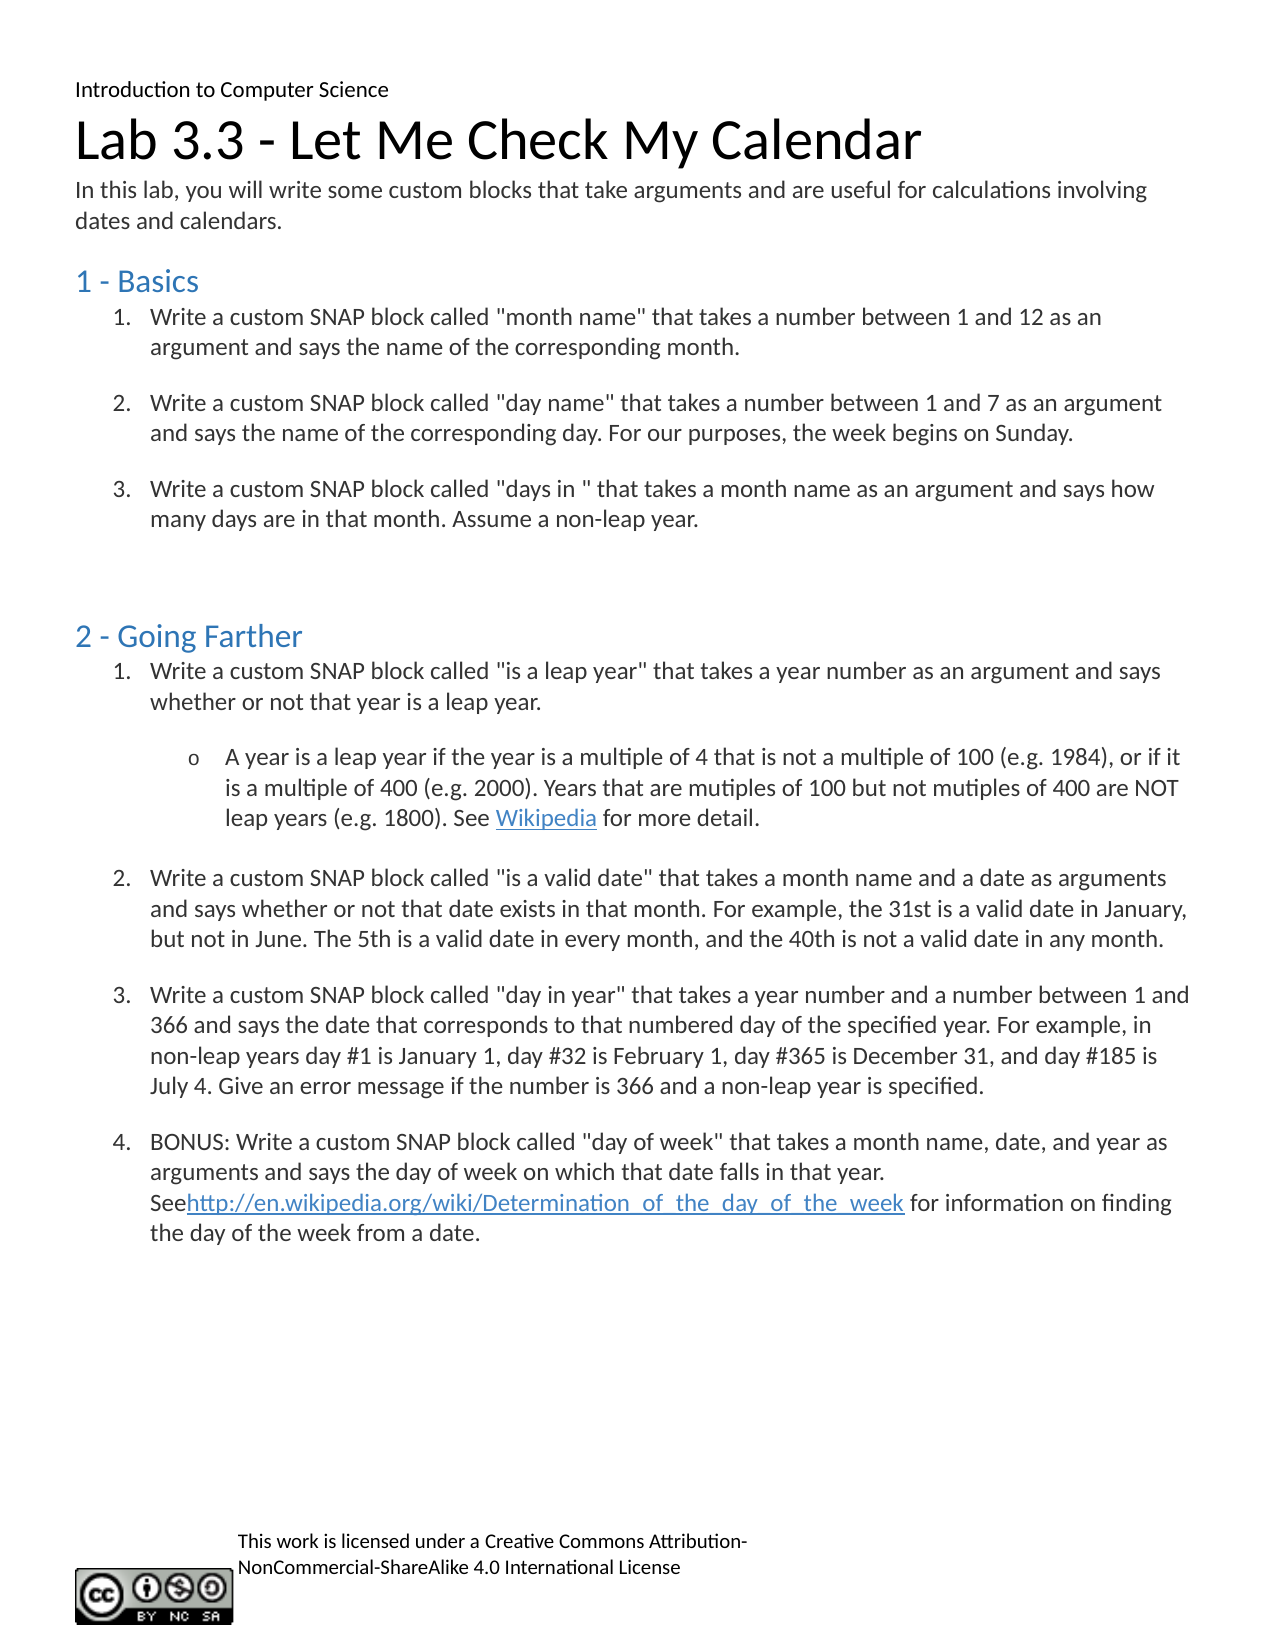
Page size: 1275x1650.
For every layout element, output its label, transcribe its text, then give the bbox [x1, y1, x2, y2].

list Write a custom SNAP block called "is a valid date" that takes a month name and a date as arguments and says whether or not that date exists in that month. For example, the 31st is a valid date in January, but not in June. The 5th is a valid date in every month, and the 40th is not a valid date in any month. [112, 862, 1200, 954]
subtitle 1 - Basics [75, 260, 1200, 301]
picture [75, 1568, 234, 1625]
list Write a custom SNAP block called "is a leap year" that takes a year number as an argument and says whether or not that year is a leap year. [112, 655, 1200, 716]
title Lab 3.3 - Let Me Check My Calendar [75, 103, 1200, 174]
list BONUS: Write a custom SNAP block called "day of week" that takes a month name, date, and year as arguments and says the day of week on which that date falls in that year. Seehttp://en.wikipedia.org/wiki/Determination_of_the_day_of_the_week for information on finding the day of the week from a date. [112, 1126, 1200, 1248]
subtitle 2 - Going Farther [75, 615, 1200, 655]
list Write a custom SNAP block called "day in year" that takes a year number and a number between 1 and 366 and says the date that corresponds to that numbered day of the specified year. For example, in non-leap years day #1 is January 1, day #32 is February 1, day #365 is December 31, and day #185 is July 4. Give an error message if the number is 366 and a non-leap year is specified. [112, 979, 1200, 1101]
list A year is a leap year if the year is a multiple of 4 that is not a multiple of 100 (e.g. 1984), or if it is a multiple of 400 (e.g. 2000). Years that are mutiples of 100 but not mutiples of 400 are NOT leap years (e.g. 1800). See Wikipedia for more detail. [187, 741, 1200, 833]
text In this lab, you will write some custom blocks that take arguments and are useful for calculations involving dates and calendars. [75, 174, 1200, 235]
list Write a custom SNAP block called "days in " that takes a month name as an argument and says how many days are in that month. Assume a non-leap year. [112, 473, 1200, 534]
list Write a custom SNAP block called "month name" that takes a number between 1 and 12 as an argument and says the name of the corresponding month. [112, 301, 1200, 362]
list Write a custom SNAP block called "day name" that takes a number between 1 and 7 as an argument and says the name of the corresponding day. For our purposes, the week begins on Sunday. [112, 387, 1200, 448]
